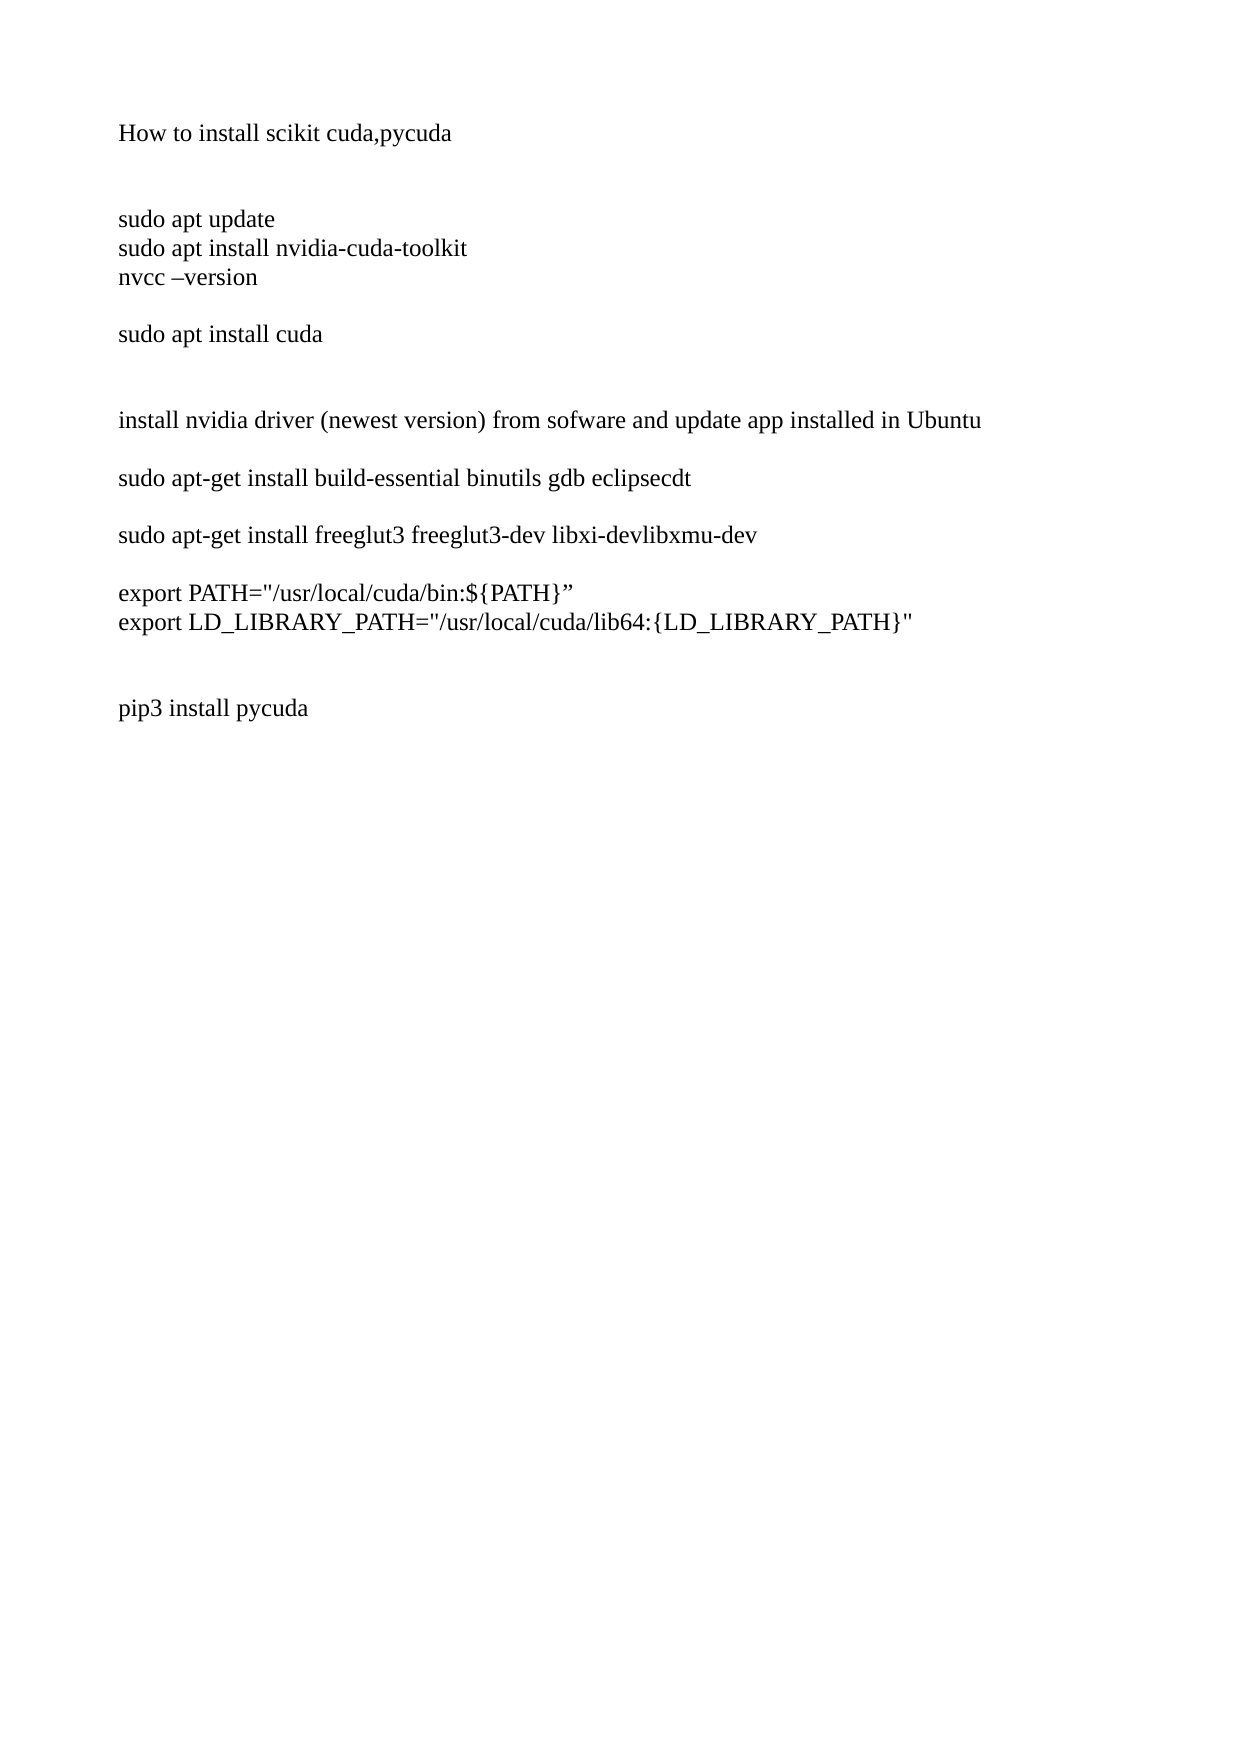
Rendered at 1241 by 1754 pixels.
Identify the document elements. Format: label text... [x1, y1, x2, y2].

text sudo apt install nvidia-cuda-toolkit [118, 233, 1122, 262]
text export PATH="/usr/local/cuda/bin:${PATH}” [118, 578, 1122, 607]
text pip3 install pycuda [118, 693, 1122, 722]
text sudo apt-get install freeglut3 freeglut3-dev libxi-devlibxmu-dev [118, 521, 1122, 549]
text nvcc –version [118, 262, 1122, 291]
text sudo apt install cuda [118, 319, 1122, 348]
text install nvidia driver (newest version) from sofware and update app installed in Ubuntu [118, 406, 1122, 434]
text sudo apt-get install build-essential binutils gdb eclipsecdt [118, 463, 1122, 492]
text export LD_LIBRARY_PATH="/usr/local/cuda/lib64:{LD_LIBRARY_PATH}" [118, 607, 1122, 636]
text How to install scikit cuda,pycuda [118, 118, 1122, 147]
text sudo apt update [118, 204, 1122, 233]
